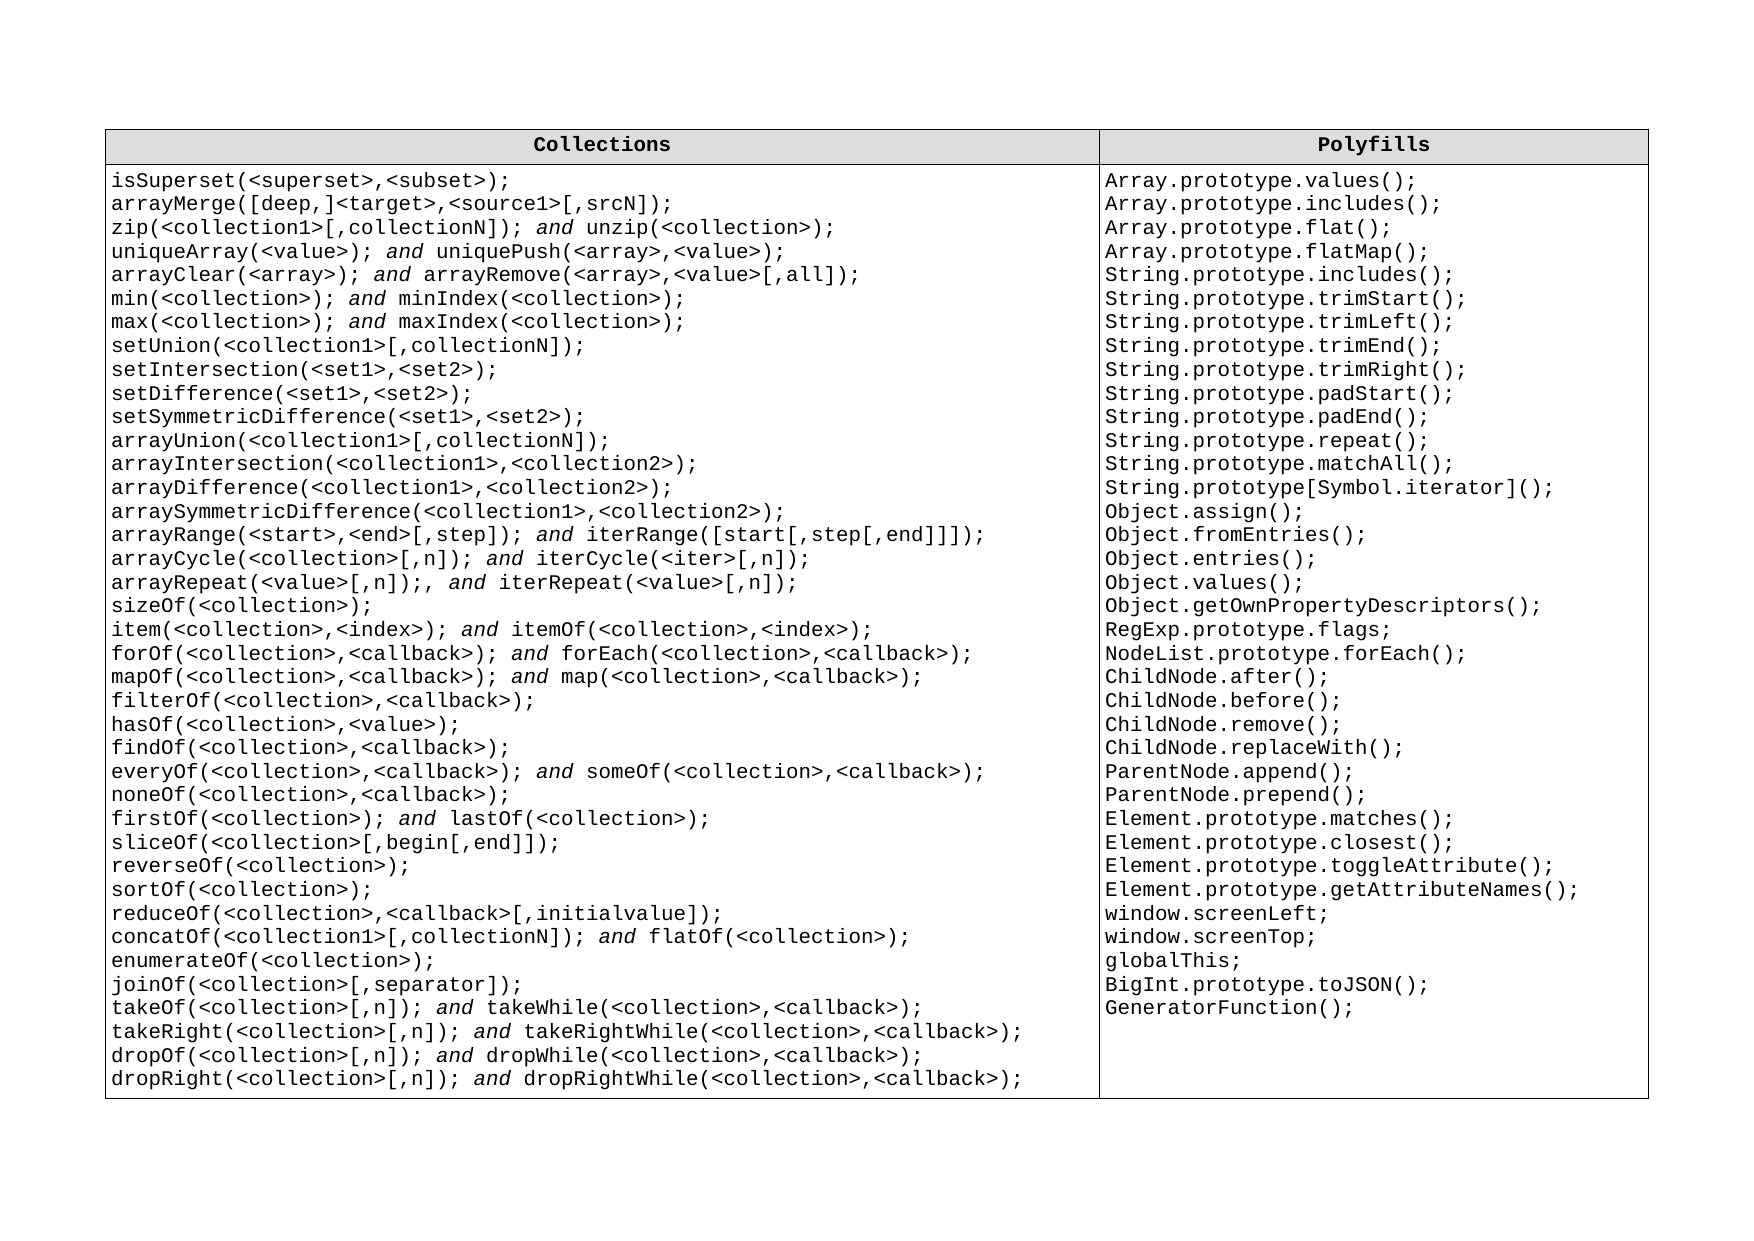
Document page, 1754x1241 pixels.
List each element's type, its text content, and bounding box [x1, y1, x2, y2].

table_cell isSuperset(<superset>,<subset>); arrayMerge([deep,]<target>,<source1>[,srcN]); zip(<collection1>[,collectionN]); and unzip(<collection>); uniqueArray(<value>); and uniquePush(<array>,<value>); arrayClear(<array>); and arrayRemove(<array>,<value>[,all]); min(<collection>); and minIndex(<collection>); max(<collection>); and maxIndex(<collection>); setUnion(<collection1>[,collectionN]); setIntersection(<set1>,<set2>); setDifference(<set1>,<set2>); setSymmetricDifference(<set1>,<set2>); arrayUnion(<collection1>[,collectionN]); arrayIntersection(<collection1>,<collection2>); arrayDifference(<collection1>,<collection2>); arraySymmetricDifference(<collection1>,<collection2>); arrayRange(<start>,<end>[,step]); and iterRange([start[,step[,end]]]); arrayCycle(<collection>[,n]); and iterCycle(<iter>[,n]); arrayRepeat(<value>[,n]);, and iterRepeat(<value>[,n]); sizeOf(<collection>); item(<collection>,<index>); and itemOf(<collection>,<index>); forOf(<collection>,<callback>); and forEach(<collection>,<callback>); mapOf(<collection>,<callback>); and map(<collection>,<callback>); filterOf(<collection>,<callback>); hasOf(<collection>,<value>); findOf(<collection>,<callback>); everyOf(<collection>,<callback>); and someOf(<collection>,<callback>); noneOf(<collection>,<callback>); firstOf(<collection>); and lastOf(<collection>); sliceOf(<collection>[,begin[,end]]); reverseOf(<collection>); sortOf(<collection>); reduceOf(<collection>,<callback>[,initialvalue]); concatOf(<collection1>[,collectionN]); and flatOf(<collection>); enumerateOf(<collection>); joinOf(<collection>[,separator]); takeOf(<collection>[,n]); and takeWhile(<collection>,<callback>); takeRight(<collection>[,n]); and takeRightWhile(<collection>,<callback>); dropOf(<collection>[,n]); and dropWhile(<collection>,<callback>); dropRight(<collection>[,n]); and dropRightWhile(<collection>,<callback>); [106, 165, 1099, 1098]
table_header Polyfills [1100, 130, 1648, 164]
table_cell Array.prototype.values(); Array.prototype.includes(); Array.prototype.flat(); Array.prototype.flatMap(); String.prototype.includes(); String.prototype.trimStart(); String.prototype.trimLeft(); String.prototype.trimEnd(); String.prototype.trimRight(); String.prototype.padStart(); String.prototype.padEnd(); String.prototype.repeat(); String.prototype.matchAll(); String.prototype[Symbol.iterator](); Object.assign(); Object.fromEntries(); Object.entries(); Object.values(); Object.getOwnPropertyDescriptors(); RegExp.prototype.flags; NodeList.prototype.forEach(); ChildNode.after(); ChildNode.before(); ChildNode.remove(); ChildNode.replaceWith(); ParentNode.append(); ParentNode.prepend(); Element.prototype.matches(); Element.prototype.closest(); Element.prototype.toggleAttribute(); Element.prototype.getAttributeNames(); window.screenLeft; window.screenTop; globalThis; BigInt.prototype.toJSON(); GeneratorFunction(); [1100, 165, 1648, 1098]
table_header Collections [106, 130, 1099, 164]
